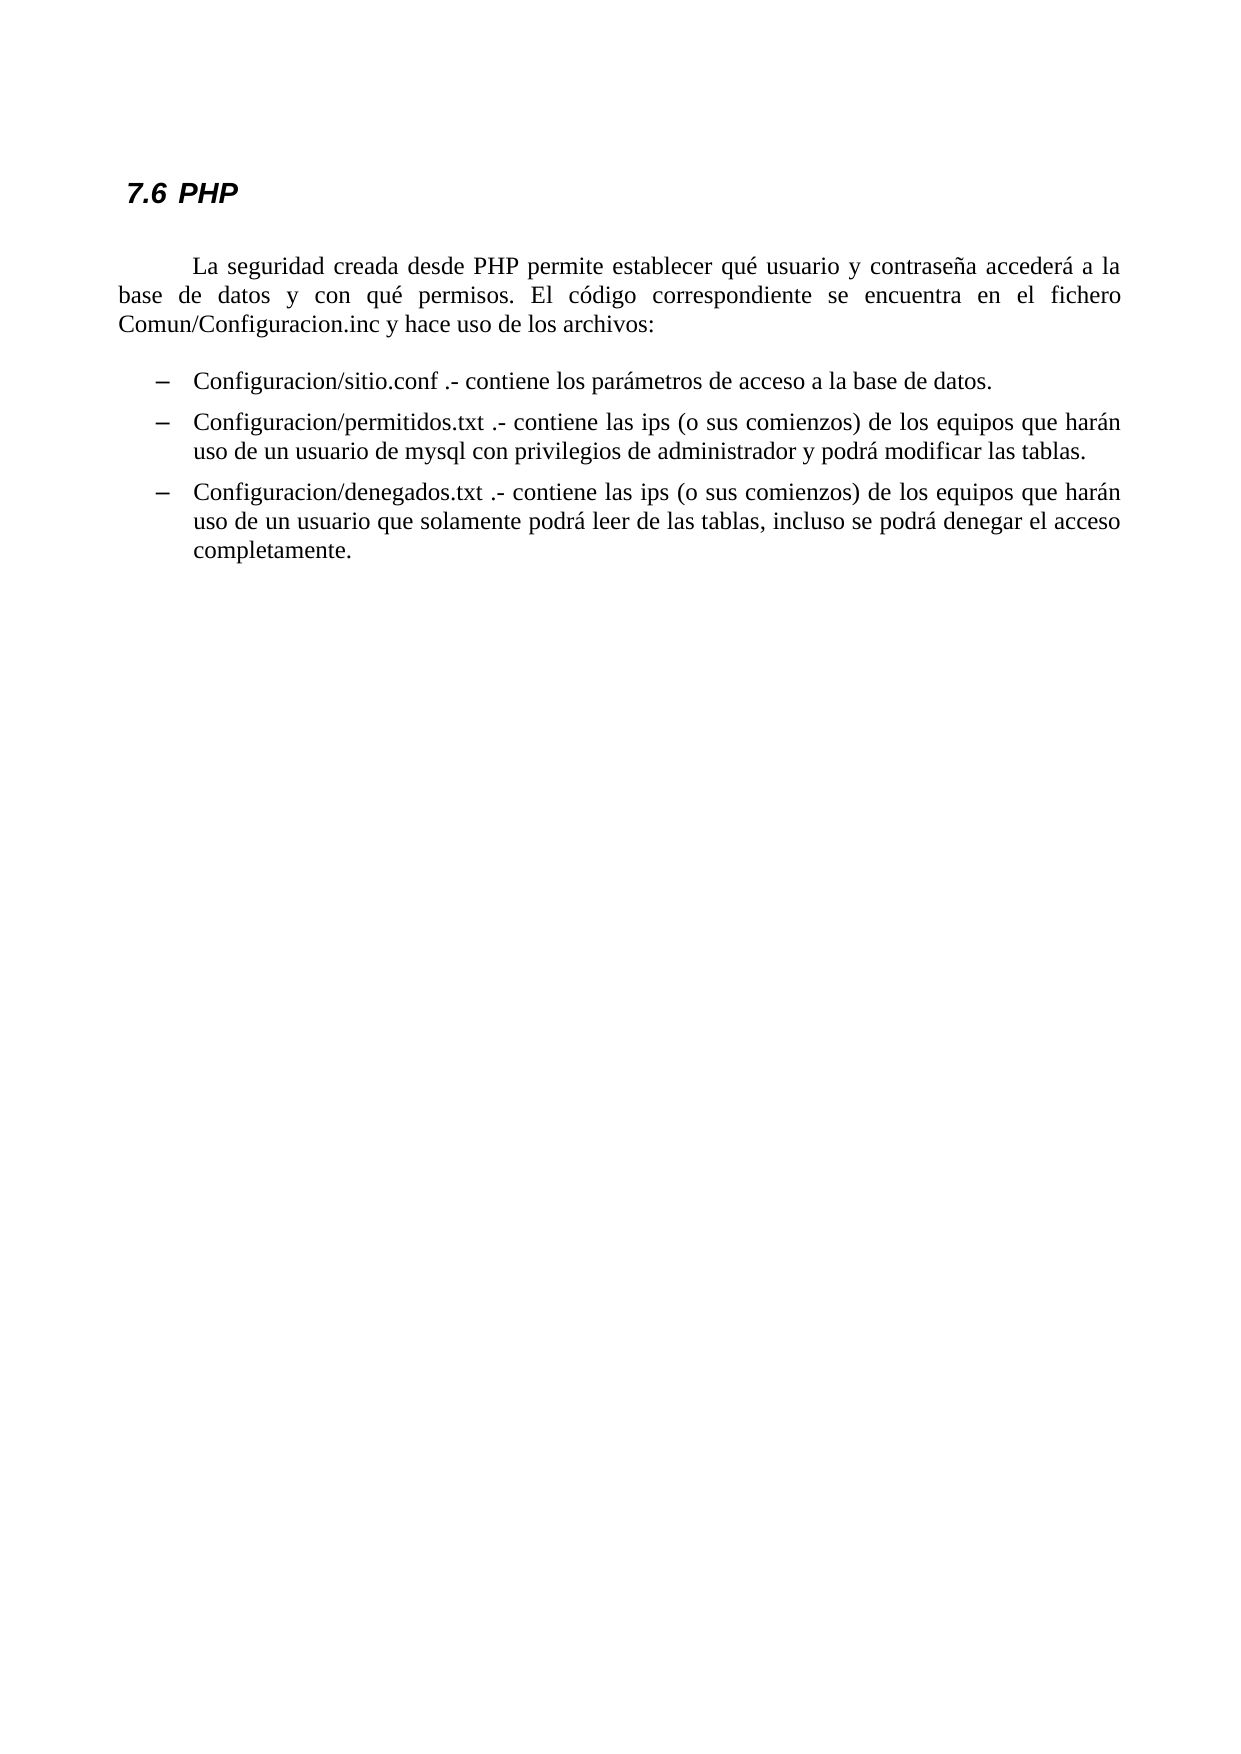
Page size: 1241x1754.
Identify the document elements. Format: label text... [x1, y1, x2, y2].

list Configuracion/sitio.conf .- contiene los parámetros de acceso a la base de datos. [156, 366, 1122, 395]
text La seguridad creada desde PHP permite establecer qué usuario y contraseña accederá a la base de datos y con qué permisos. El código correspondiente se encuentra en el fichero Comun/Configuracion.inc y hace uso de los archivos: [118, 251, 1122, 337]
list Configuracion/permitidos.txt .- contiene las ips (o sus comienzos) de los equipos que harán uso de un usuario de mysql con privilegios de administrador y podrá modificar las tablas. [156, 407, 1122, 465]
list Configuracion/denegados.txt .- contiene las ips (o sus comienzos) de los equipos que harán uso de un usuario que solamente podrá leer de las tablas, incluso se podrá denegar el acceso completamente. [156, 477, 1122, 564]
subtitle PHP [118, 176, 1122, 210]
